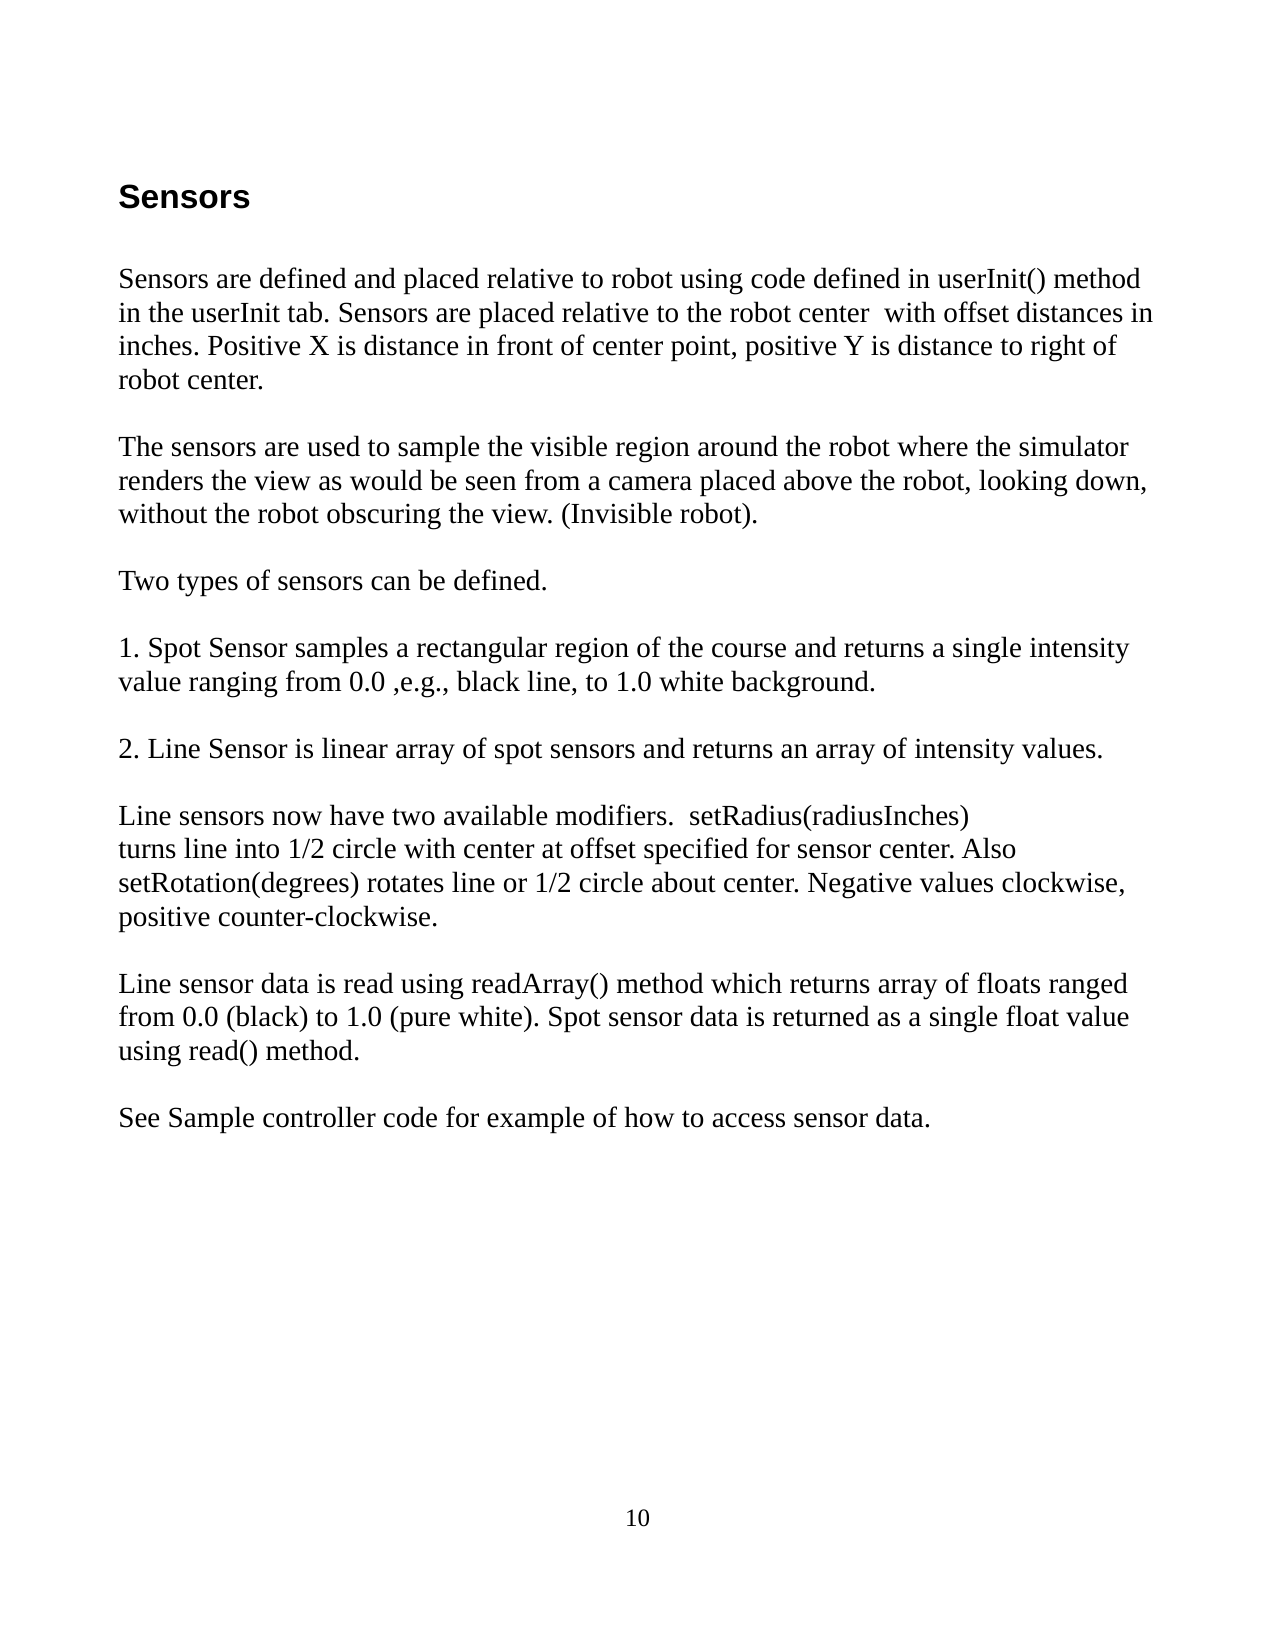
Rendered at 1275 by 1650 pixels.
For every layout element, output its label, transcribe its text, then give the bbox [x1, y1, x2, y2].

text See Sample controller code for example of how to access sensor data. [118, 1100, 1157, 1133]
text 1. Spot Sensor samples a rectangular region of the course and returns a single intensity value ranging from 0.0 ,e.g., black line, to 1.0 white background. [118, 630, 1157, 697]
text Two types of sensors can be defined. [118, 563, 1157, 597]
text 2. Line Sensor is linear array of spot sensors and returns an array of intensity values. [118, 731, 1157, 764]
text The sensors are used to sample the visible region around the robot where the simulator renders the view as would be seen from a camera placed above the robot, looking down, without the robot obscuring the view. (Invisible robot). [118, 429, 1157, 530]
text Sensors are defined and placed relative to robot using code defined in userInit() method in the userInit tab. Sensors are placed relative to the robot center with offset distances in inches. Positive X is distance in front of center point, positive Y is distance to right of robot center. [118, 261, 1157, 396]
text Line sensors now have two available modifiers. setRadius(radiusInches) [118, 798, 1157, 832]
text Line sensor data is read using readArray() method which returns array of floats ranged from 0.0 (black) to 1.0 (pure white). Spot sensor data is returned as a single float value using read() method. [118, 966, 1157, 1066]
text turns line into 1/2 circle with center at offset specified for sensor center. Also setRotation(degrees) rotates line or 1/2 circle about center. Negative values clockwise, positive counter-clockwise. [118, 832, 1157, 932]
subtitle Sensors [118, 177, 1157, 215]
